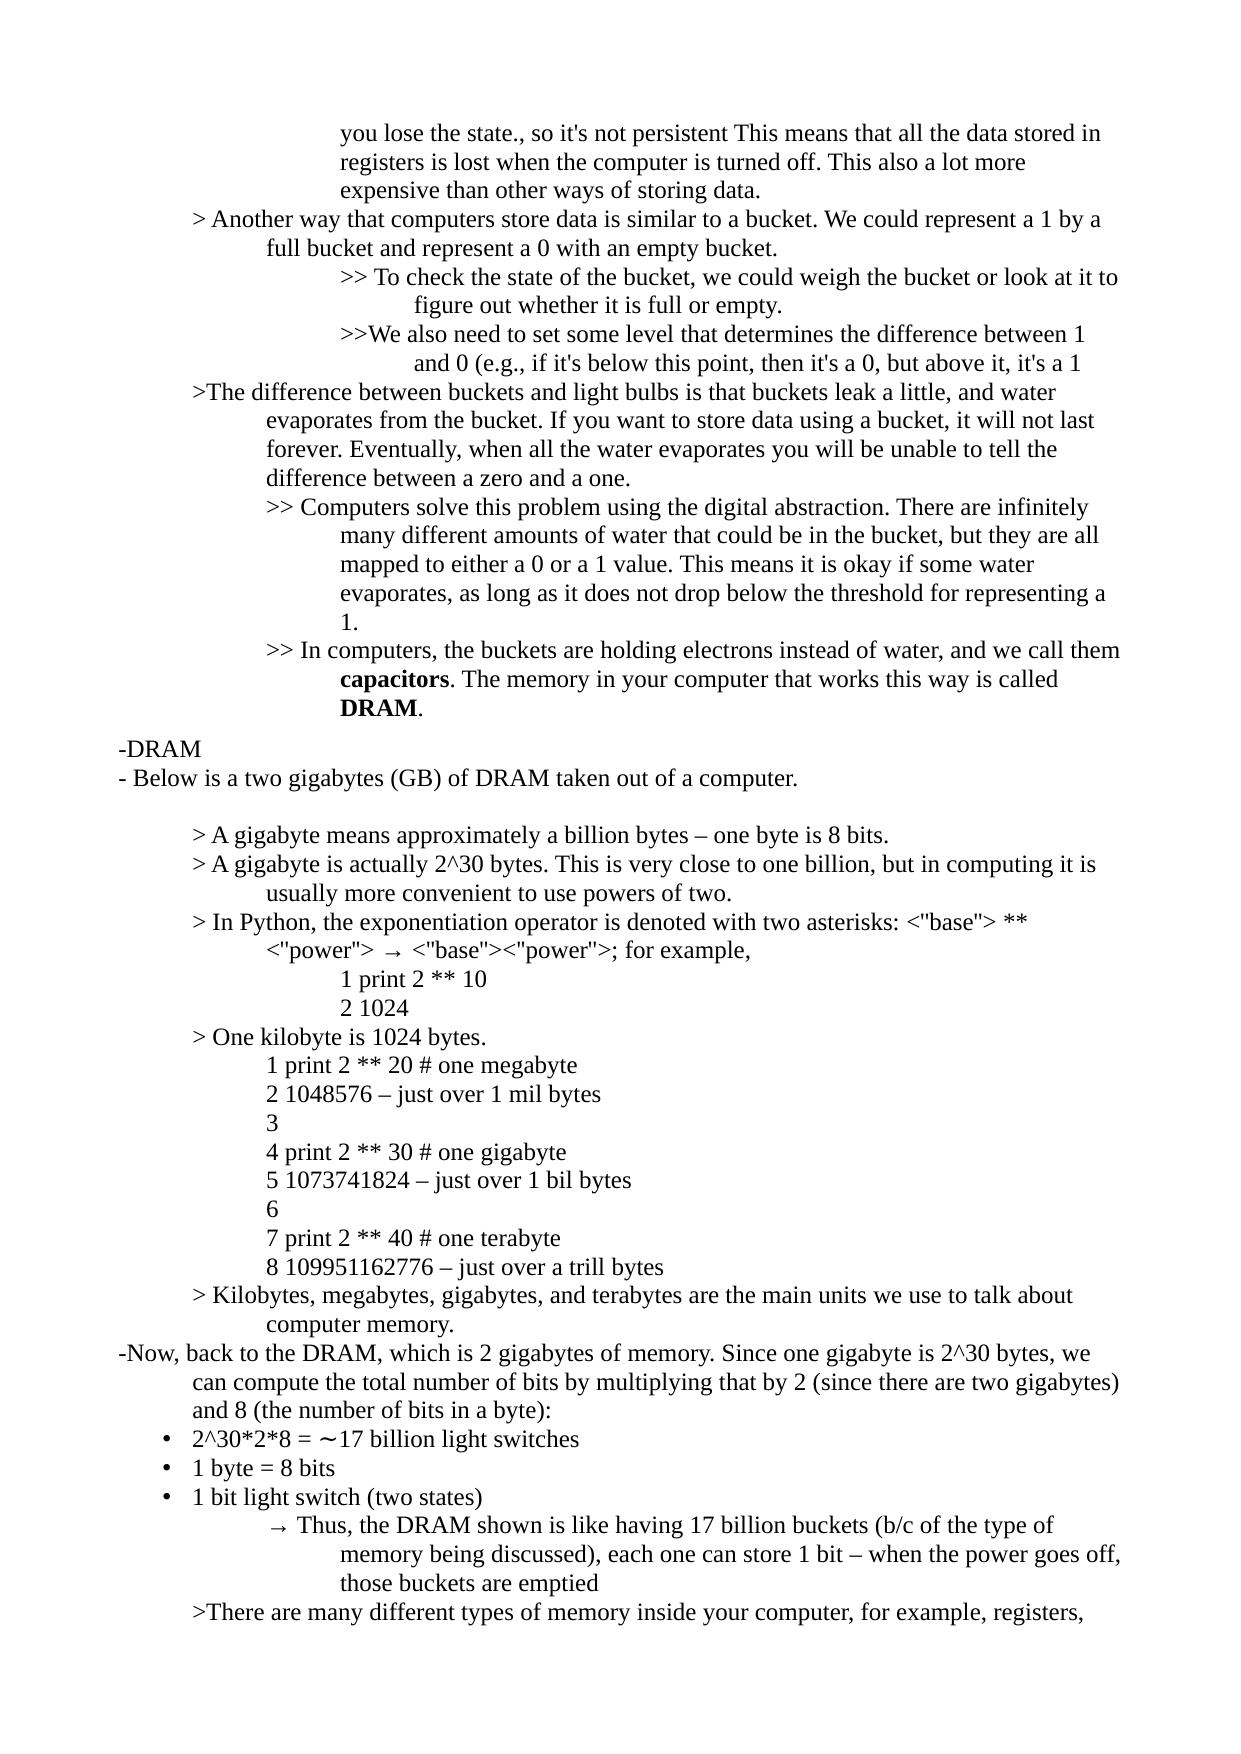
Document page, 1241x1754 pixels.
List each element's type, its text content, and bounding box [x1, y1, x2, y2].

text >There are many different types of memory inside your computer, for example, registers, [118, 1597, 1122, 1626]
text >> In computers, the buckets are holding electrons instead of water, and we call them capacitors. The memory in your computer that works this way is called DRAM. [118, 636, 1122, 722]
text > Another way that computers store data is similar to a bucket. We could represent a 1 by a full bucket and represent a 0 with an empty bucket. [118, 204, 1122, 262]
text 8 109951162776 – just over a trill bytes [118, 1252, 1122, 1281]
text 1 print 2 ** 20 # one megabyte [118, 1051, 1122, 1079]
text > Kilobytes, megabytes, gigabytes, and terabytes are the main units we use to talk about computer memory. [118, 1281, 1122, 1338]
text -Now, back to the DRAM, which is 2 gigabytes of memory. Since one gigabyte is 2^30 bytes, we can compute the total number of bits by multiplying that by 2 (since there are two gigabytes) and 8 (the number of bits in a byte): [118, 1338, 1122, 1424]
text → Thus, the DRAM shown is like having 17 billion buckets (b/c of the type of memory being discussed), each one can store 1 bit – when the power goes off, those buckets are emptied [118, 1511, 1122, 1597]
text > A gigabyte is actually 2^30 bytes. This is very close to one billion, but in computing it is usually more convenient to use powers of two. [118, 849, 1122, 907]
text 6 [118, 1194, 1122, 1223]
text 4 print 2 ** 30 # one gigabyte [118, 1137, 1122, 1166]
text > A gigabyte means approximately a billion bytes – one byte is 8 bits. [118, 821, 1122, 849]
text >>We also need to set some level that determines the difference between 1 and 0 (e.g., if it's below this point, then it's a 0, but above it, it's a 1 [118, 319, 1122, 377]
text -DRAM [118, 734, 1122, 763]
text > One kilobyte is 1024 bytes. [118, 1022, 1122, 1051]
text >The difference between buckets and light bulbs is that buckets leak a little, and water evaporates from the bucket. If you want to store data using a bucket, it will not last forever. Eventually, when all the water evaporates you will be unable to tell the difference between a zero and a one. [118, 377, 1122, 492]
text 3 [118, 1108, 1122, 1137]
text you lose the state., so it's not persistent This means that all the data stored in registers is lost when the computer is turned off. This also a lot more expensive than other ways of storing data. [118, 118, 1122, 204]
text 2 1048576 – just over 1 mil bytes [118, 1079, 1122, 1108]
list 1 byte = 8 bits [162, 1453, 1122, 1482]
text - Below is a two gigabytes (GB) of DRAM taken out of a computer. [118, 763, 1122, 792]
text >> Computers solve this problem using the digital abstraction. There are infinitely many different amounts of water that could be in the bucket, but they are all mapped to either a 0 or a 1 value. This means it is okay if some water evaporates, as long as it does not drop below the threshold for representing a 1. [118, 492, 1122, 636]
text 5 1073741824 – just over 1 bil bytes [118, 1166, 1122, 1194]
text 7 print 2 ** 40 # one terabyte [118, 1223, 1122, 1252]
list 1 bit light switch (two states) [162, 1482, 1122, 1511]
text 1 print 2 ** 10 [118, 964, 1122, 993]
list 2^30*2*8 = ∼17 billion light switches [162, 1424, 1122, 1453]
text >> To check the state of the bucket, we could weigh the bucket or look at it to figure out whether it is full or empty. [118, 262, 1122, 319]
text 2 1024 [118, 993, 1122, 1022]
text > In Python, the exponentiation operator is denoted with two asterisks: <''base''> ** <''power''> → <''base''><''power''>; for example, [118, 907, 1122, 964]
